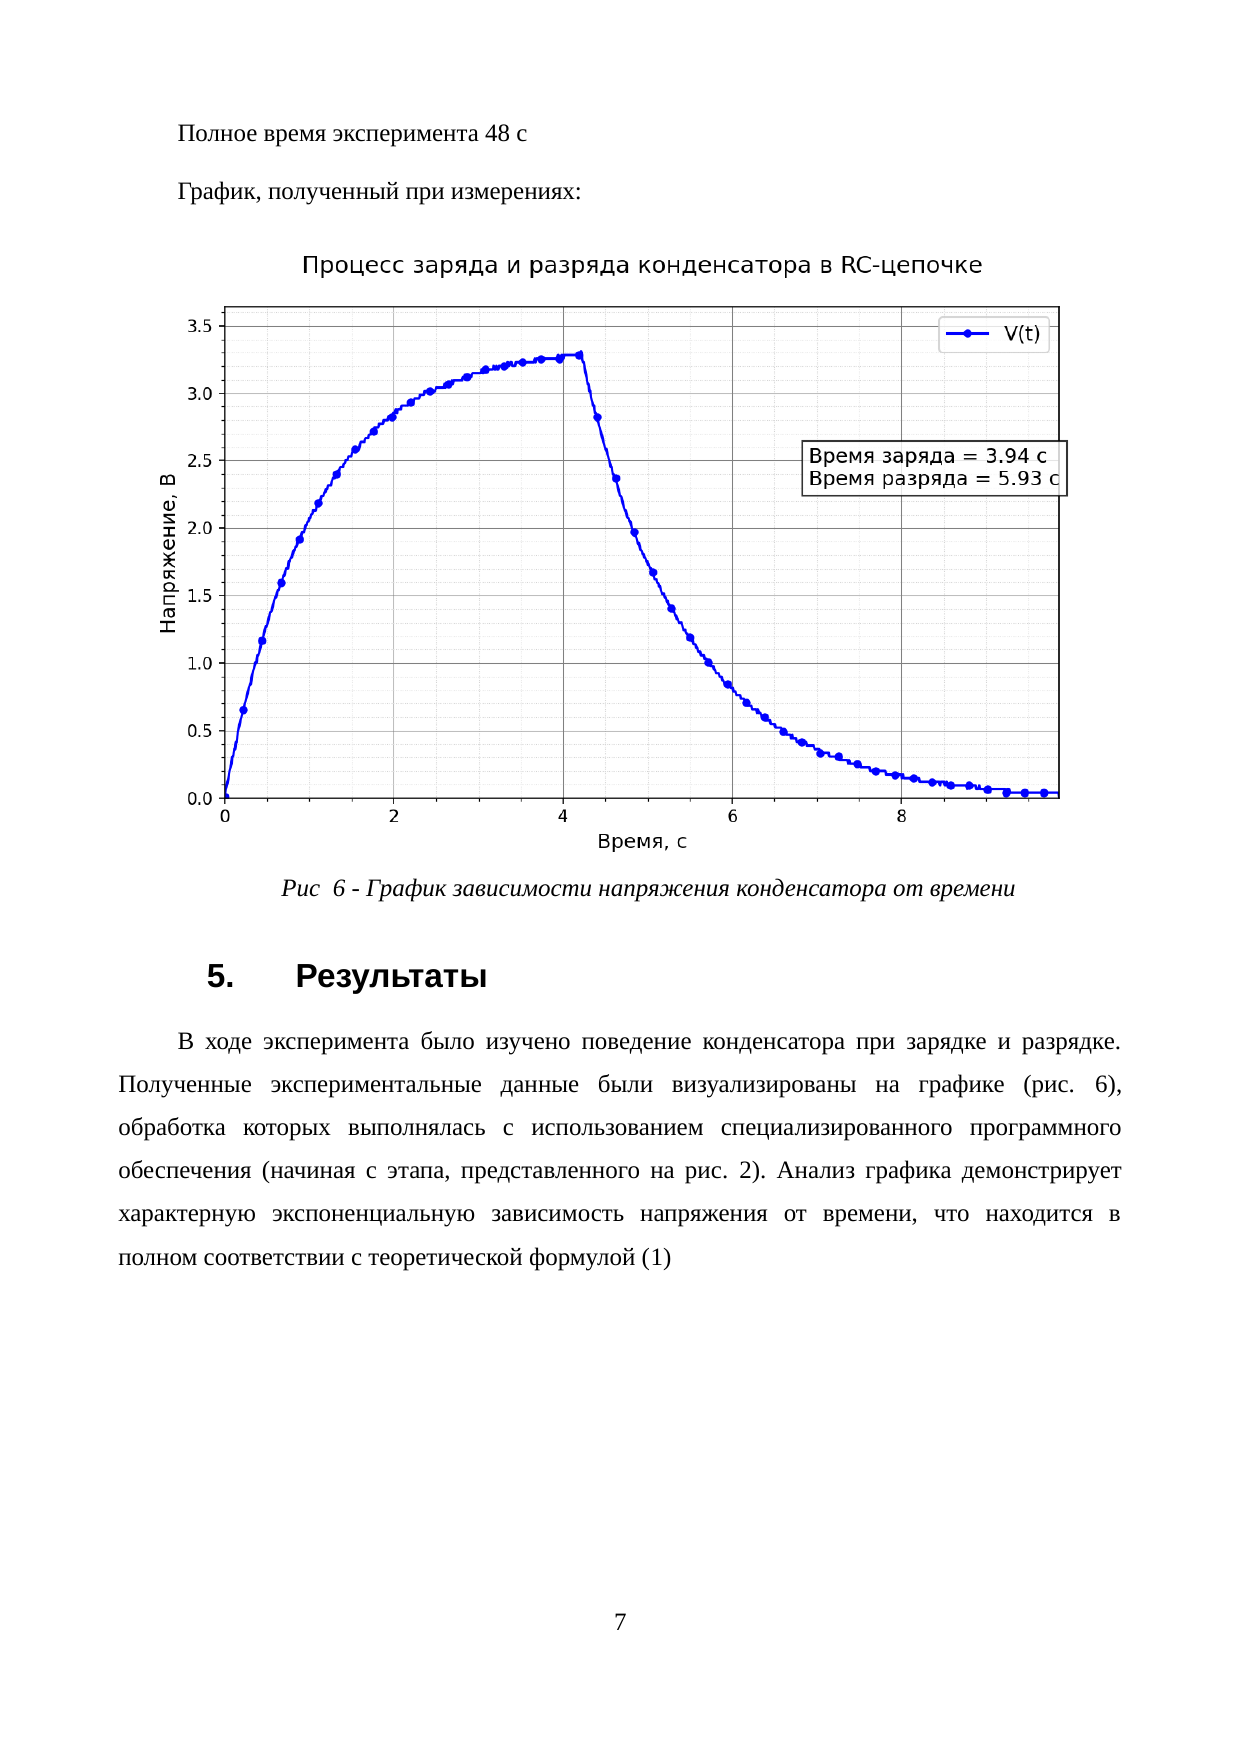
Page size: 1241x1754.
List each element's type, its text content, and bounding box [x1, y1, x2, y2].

text Рис 6 - График зависимости напряжения конденсатора от времени [118, 859, 1122, 902]
text В ходе эксперимента было изучено поведение конденсатора при зарядке и разрядке. Полученные экспериментальные данные были визуализированы на графике (рис. 6), обработка которых выполнялась с использованием специализированного программного обеспечения (начиная с этапа, представленного на рис. 2). Анализ графика демонстрирует характерную экспоненциальную зависимость напряжения от времени, что находится в полном соответствии с теоретической формулой (1) [118, 1026, 1122, 1270]
text Полное время эксперимента 48 с [118, 118, 1122, 147]
text График, полученный при измерениях: [118, 176, 1122, 204]
subtitle Результаты [148, 956, 1093, 994]
picture [118, 233, 1123, 859]
